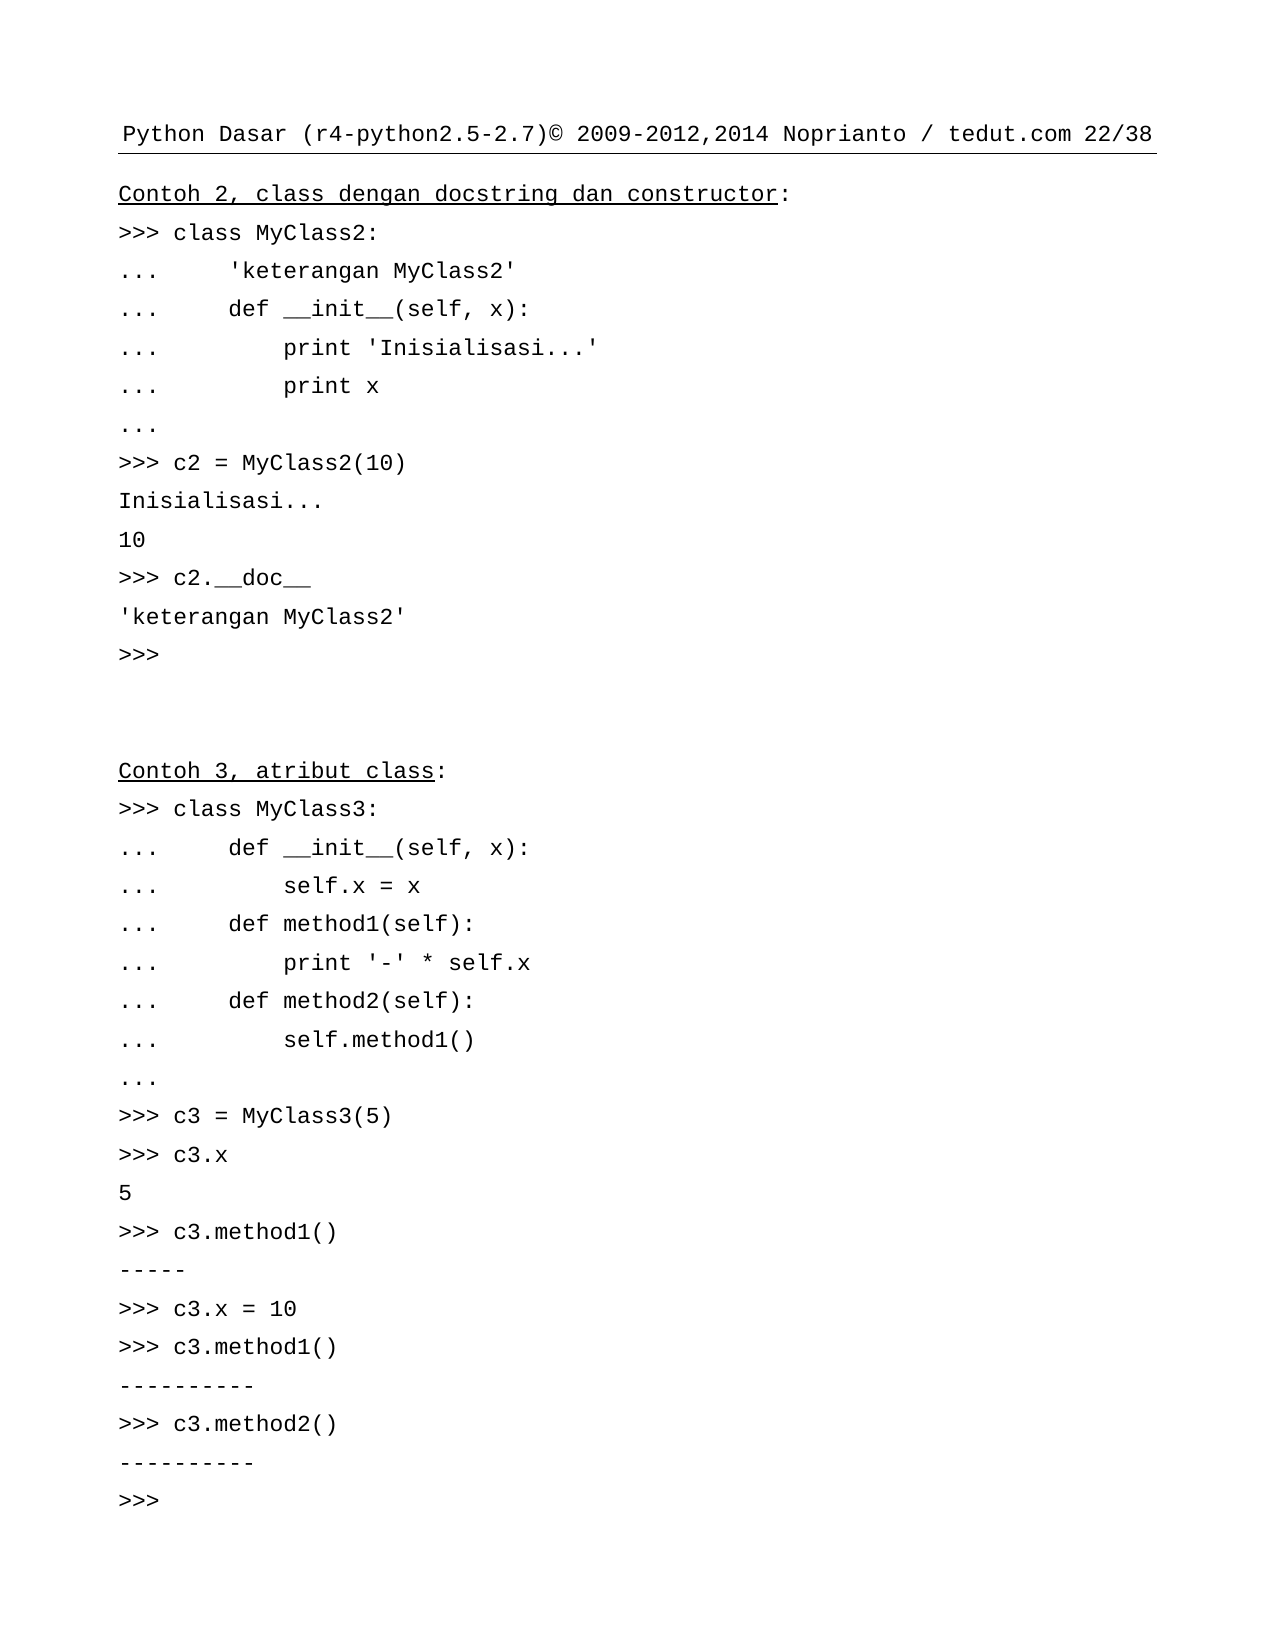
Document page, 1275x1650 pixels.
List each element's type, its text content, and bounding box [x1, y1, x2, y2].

text 'keterangan MyClass2' [118, 605, 1157, 631]
text >>> c3.method2() [118, 1412, 1157, 1438]
text >>> class MyClass3: [118, 797, 1157, 823]
text >>> [118, 1489, 1157, 1515]
text ... def __init__(self, x): [118, 836, 1157, 862]
text Contoh 3, atribut class: [118, 759, 1157, 785]
text ... def __init__(self, x): [118, 298, 1157, 324]
text ... self.x = x [118, 874, 1157, 900]
text ... [118, 1066, 1157, 1092]
text Inisialisasi... [118, 490, 1157, 516]
text ... 'keterangan MyClass2' [118, 259, 1157, 285]
text ... print x [118, 374, 1157, 401]
text >>> c3.x = 10 [118, 1297, 1157, 1323]
text ... [118, 413, 1157, 439]
text 10 [118, 528, 1157, 554]
text >>> c3.x [118, 1143, 1157, 1169]
text ... print 'Inisialisasi...' [118, 336, 1157, 362]
text ... print '-' * self.x [118, 951, 1157, 977]
text ... self.method1() [118, 1028, 1157, 1054]
text 5 [118, 1182, 1157, 1208]
text >>> c3 = MyClass3(5) [118, 1105, 1157, 1131]
text >>> c2 = MyClass2(10) [118, 451, 1157, 477]
text ---------- [118, 1374, 1157, 1400]
text ... def method2(self): [118, 989, 1157, 1016]
text Contoh 2, class dengan docstring dan constructor: [118, 182, 1157, 208]
text >>> c3.method1() [118, 1336, 1157, 1361]
text ... def method1(self): [118, 913, 1157, 939]
text >>> [118, 644, 1157, 669]
text ----- [118, 1259, 1157, 1284]
text >>> class MyClass2: [118, 221, 1157, 247]
text >>> c2.__doc__ [118, 567, 1157, 593]
text ---------- [118, 1451, 1157, 1477]
text >>> c3.method1() [118, 1220, 1157, 1246]
